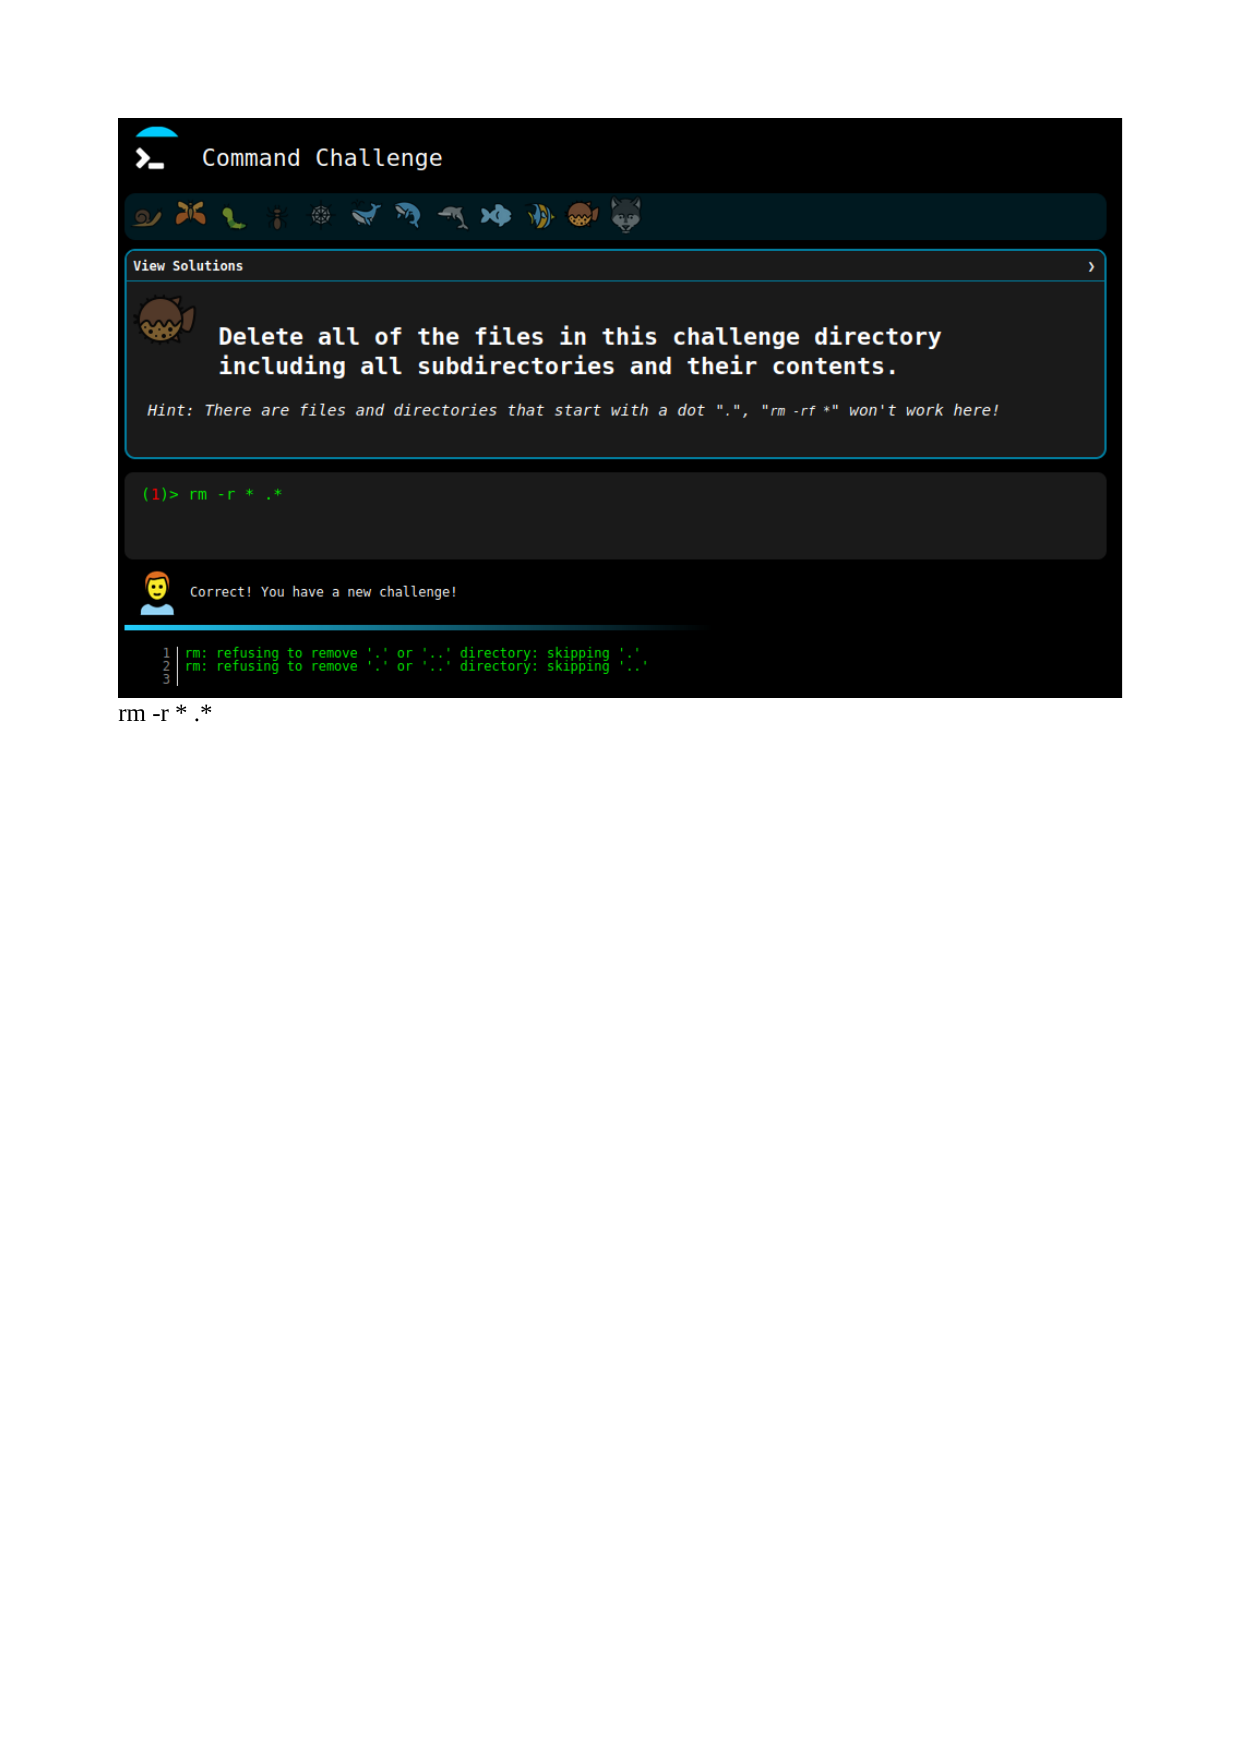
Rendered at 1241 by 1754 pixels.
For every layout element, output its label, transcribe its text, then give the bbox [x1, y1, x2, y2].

picture [118, 118, 1123, 698]
text rm -r * .* [118, 698, 1122, 727]
